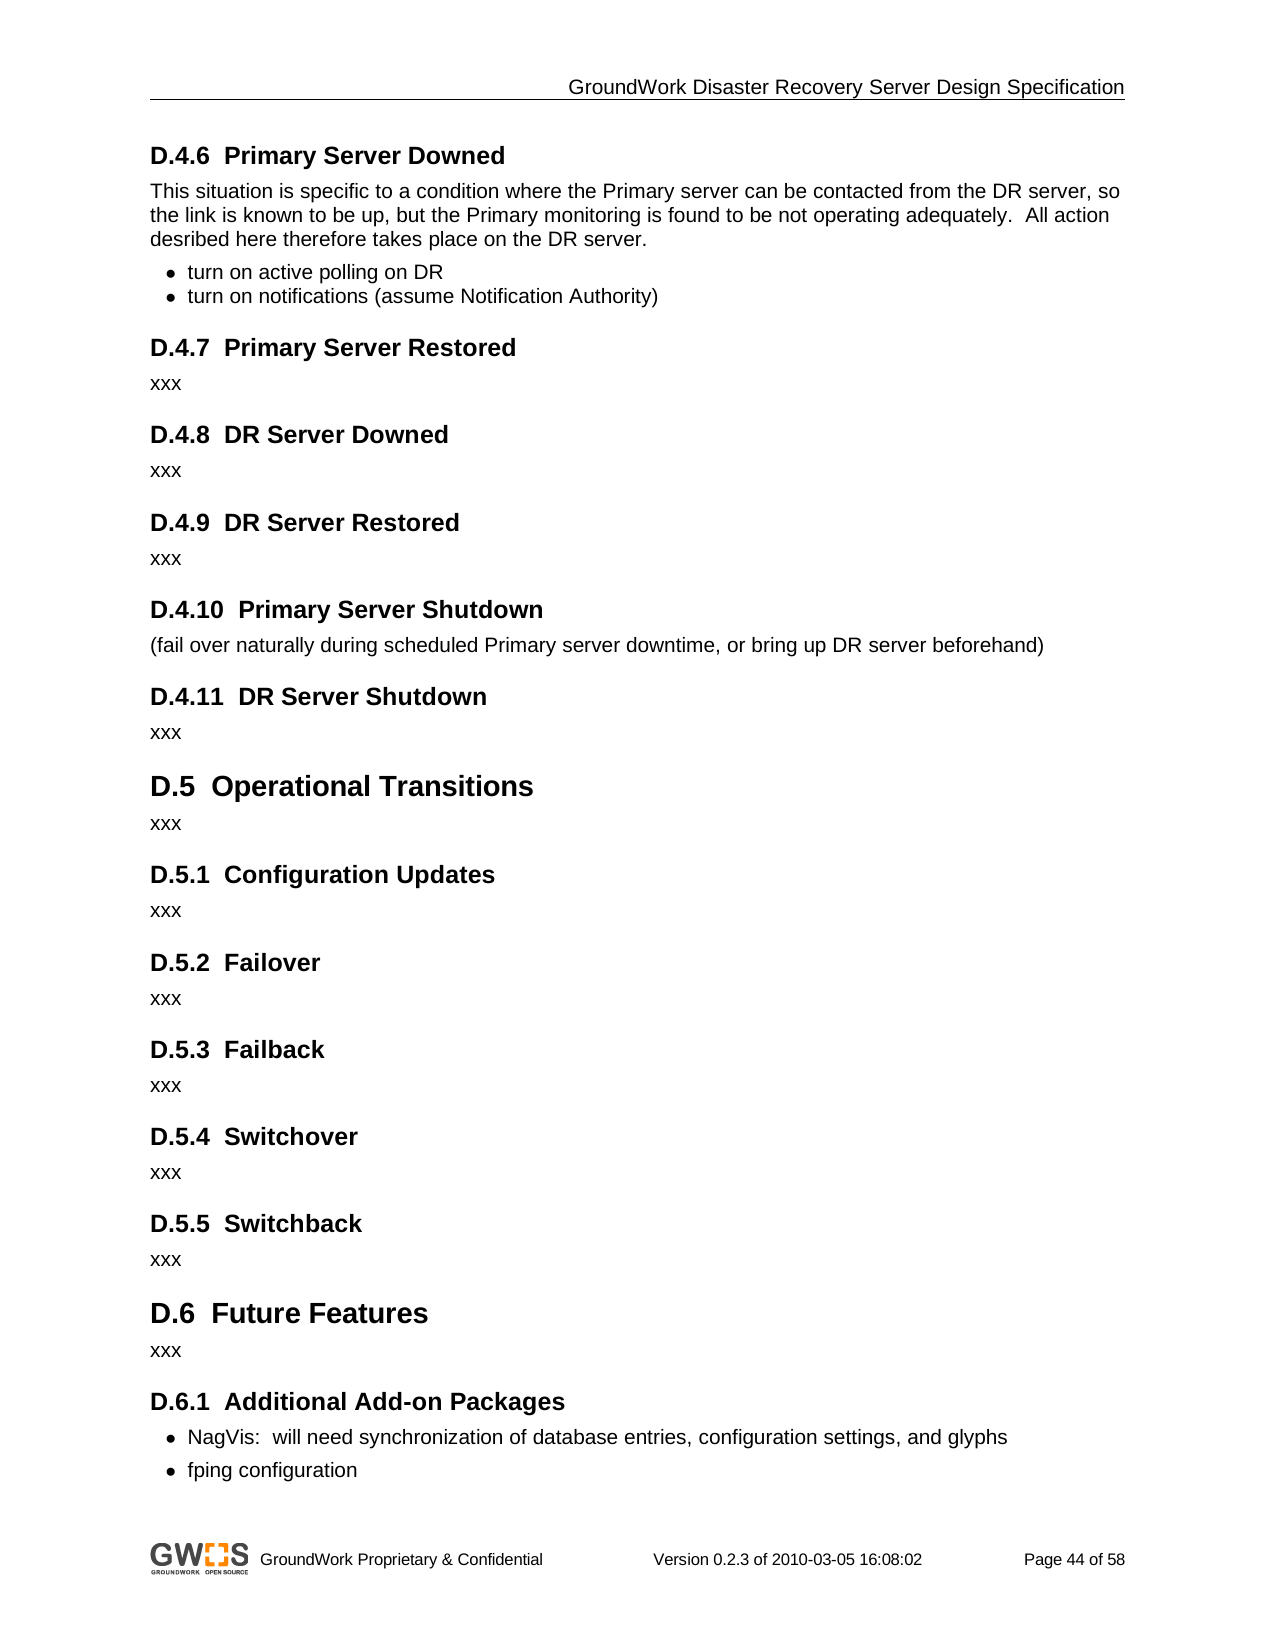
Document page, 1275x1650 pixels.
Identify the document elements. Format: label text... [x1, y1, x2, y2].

text This situation is specific to a condition where the Primary server can be contacted from the DR server, so the link is known to be up, but the Primary monitoring is found to be not operating adequately. All action desribed here therefore takes place on the DR server. [150, 179, 1125, 251]
list fping configuration [165, 1458, 1125, 1482]
text xxx [150, 898, 1125, 922]
text (fail over naturally during scheduled Primary server downtime, or bring up DR server beforehand) [150, 633, 1125, 657]
text xxx [150, 1072, 1125, 1097]
subtitle Primary Server Restored [150, 333, 1125, 362]
text xxx [150, 1247, 1125, 1271]
subtitle Future Features [150, 1296, 1125, 1329]
subtitle Failback [150, 1034, 1125, 1063]
text xxx [150, 546, 1125, 569]
list NagVis: will need synchronization of database entries, configuration settings, and glyphs [165, 1425, 1125, 1449]
text xxx [150, 1159, 1125, 1184]
subtitle Operational Transitions [150, 769, 1125, 802]
text xxx [150, 720, 1125, 744]
subtitle Primary Server Downed [150, 141, 1125, 170]
subtitle DR Server Shutdown [150, 682, 1125, 711]
text xxx [150, 371, 1125, 395]
text xxx [150, 1338, 1125, 1362]
subtitle Primary Server Shutdown [150, 594, 1125, 624]
subtitle Additional Add-on Packages [150, 1387, 1125, 1416]
subtitle DR Server Restored [150, 507, 1125, 537]
subtitle Switchback [150, 1209, 1125, 1238]
subtitle Configuration Updates [150, 860, 1125, 889]
subtitle Failover [150, 947, 1125, 976]
text xxx [150, 811, 1125, 835]
text xxx [150, 985, 1125, 1009]
list turn on active polling on DR [165, 260, 1125, 284]
picture [150, 1543, 248, 1575]
subtitle DR Server Downed [150, 420, 1125, 449]
text xxx [150, 458, 1125, 482]
subtitle Switchover [150, 1122, 1125, 1151]
list turn on notifications (assume Notification Authority) [165, 284, 1125, 308]
